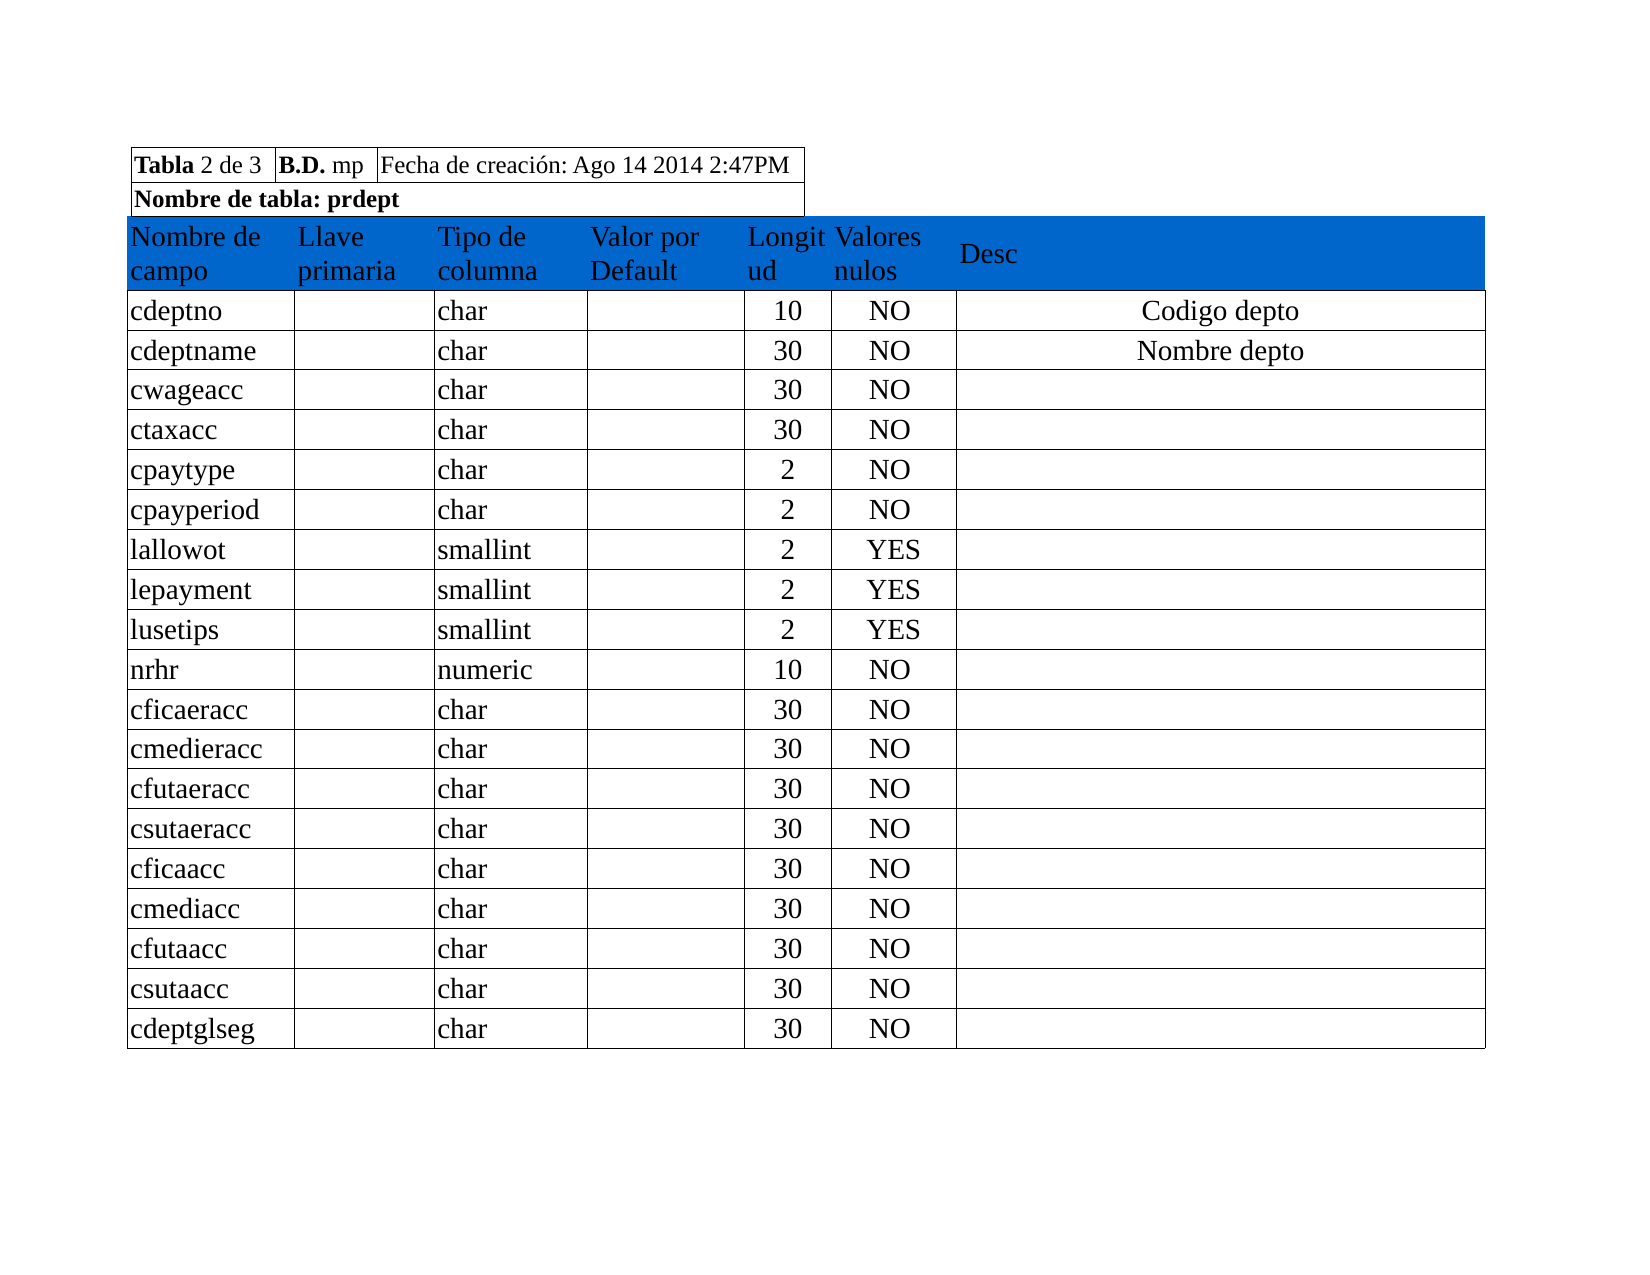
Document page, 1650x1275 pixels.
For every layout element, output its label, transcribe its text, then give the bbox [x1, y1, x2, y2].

table_cell [588, 809, 744, 848]
table_cell cpaytype [128, 450, 294, 489]
table_cell [588, 889, 744, 928]
table_cell 2 [745, 610, 831, 649]
table_cell [118, 968, 127, 1008]
table_cell 30 [745, 730, 831, 768]
table_header Tabla 2 de 3 [132, 148, 275, 182]
table_cell [295, 370, 434, 409]
table_cell [118, 848, 127, 888]
table_cell [118, 449, 127, 489]
table_cell [957, 650, 1485, 688]
table_cell NO [832, 370, 956, 409]
table_header Tipo de columna [434, 217, 587, 290]
table_cell char [435, 849, 587, 888]
table_cell [588, 331, 744, 369]
table_cell [295, 690, 434, 728]
table_cell 30 [745, 331, 831, 369]
table_header [118, 216, 127, 290]
table_cell lusetips [128, 610, 294, 649]
table_cell NO [832, 809, 956, 848]
table_cell char [435, 370, 587, 409]
table_cell cpayperiod [128, 490, 294, 529]
table_cell 10 [745, 291, 831, 329]
table_cell char [435, 450, 587, 489]
table_cell [118, 369, 127, 409]
table_cell 2 [745, 490, 831, 529]
table_header Valores nulos [831, 216, 956, 290]
table_cell [118, 729, 127, 768]
table_cell [588, 929, 744, 968]
table_cell NO [832, 929, 956, 968]
table_cell [118, 888, 127, 928]
table_cell [588, 730, 744, 768]
table_cell 30 [745, 849, 831, 888]
table_cell 2 [745, 450, 831, 489]
table_cell NO [832, 291, 956, 329]
table_cell [295, 530, 434, 569]
table_cell YES [832, 570, 956, 609]
table_cell cdeptglseg [128, 1009, 294, 1048]
table_header Longitud [744, 216, 831, 290]
table_cell NO [832, 331, 956, 369]
table_cell [118, 1008, 127, 1048]
table_cell csutaeracc [128, 809, 294, 848]
table_cell char [435, 331, 587, 369]
table_cell [118, 928, 127, 968]
table_cell [588, 969, 744, 1008]
table_cell cdeptname [128, 331, 294, 369]
table_cell char [435, 410, 587, 449]
table_cell [295, 291, 434, 329]
table_cell [118, 182, 131, 216]
table_cell 2 [745, 530, 831, 569]
table_header Valor por Default [587, 217, 744, 290]
table_cell NO [832, 650, 956, 688]
table_cell [118, 330, 127, 369]
table_cell [957, 570, 1485, 609]
table_cell [295, 331, 434, 369]
table_header B.D. mp [276, 148, 377, 182]
table_cell cmedieracc [128, 730, 294, 768]
table_cell [295, 650, 434, 688]
table_cell char [435, 730, 587, 768]
table_cell char [435, 1009, 587, 1048]
table_cell [588, 410, 744, 449]
table_cell smallint [435, 570, 587, 609]
table_cell [957, 1009, 1485, 1048]
table_cell [588, 570, 744, 609]
table_cell NO [832, 410, 956, 449]
table_cell [588, 849, 744, 888]
table_cell cfutaacc [128, 929, 294, 968]
table_cell [295, 490, 434, 529]
table_header Nombre de campo [127, 216, 294, 290]
table_cell [957, 809, 1485, 848]
table_cell Nombre depto [957, 331, 1485, 369]
table_cell [295, 450, 434, 489]
table_cell char [435, 690, 587, 728]
table_cell [957, 690, 1485, 728]
table_cell [957, 769, 1485, 808]
table_cell ctaxacc [128, 410, 294, 449]
table_cell csutaacc [128, 969, 294, 1008]
table_cell NO [832, 889, 956, 928]
table_cell 30 [745, 370, 831, 409]
table_cell [295, 610, 434, 649]
table_cell [957, 410, 1485, 449]
table_cell [588, 690, 744, 728]
table_header Desc [956, 216, 1485, 290]
table_cell [957, 610, 1485, 649]
table_cell [118, 529, 127, 569]
table_cell [588, 450, 744, 489]
table_cell cwageacc [128, 370, 294, 409]
table_cell [588, 490, 744, 529]
table_cell 30 [745, 969, 831, 1008]
table_cell [588, 610, 744, 649]
table_cell NO [832, 730, 956, 768]
table_cell [588, 769, 744, 808]
table_cell char [435, 291, 587, 329]
table_cell NO [832, 849, 956, 888]
table_cell NO [832, 969, 956, 1008]
table_cell [118, 290, 127, 329]
table_cell [295, 849, 434, 888]
table_cell cdeptno [128, 291, 294, 329]
table_cell smallint [435, 530, 587, 569]
table_cell 30 [745, 769, 831, 808]
table_cell numeric [435, 650, 587, 688]
table_cell [957, 370, 1485, 409]
table_cell Nombre de tabla: prdept [132, 183, 804, 216]
table_cell [295, 929, 434, 968]
table_cell [118, 409, 127, 449]
table_cell NO [832, 490, 956, 529]
table_cell 2 [745, 570, 831, 609]
table_cell [118, 808, 127, 848]
table_cell char [435, 769, 587, 808]
table_cell 30 [745, 809, 831, 848]
table_cell [588, 370, 744, 409]
table_cell [295, 809, 434, 848]
table_cell [295, 889, 434, 928]
table_cell [295, 570, 434, 609]
table_cell [588, 530, 744, 569]
table_cell cmediacc [128, 889, 294, 928]
table_cell lallowot [128, 530, 294, 569]
table_cell [957, 450, 1485, 489]
table_cell [118, 768, 127, 808]
table_cell [118, 649, 127, 688]
table_cell [295, 1009, 434, 1048]
table_cell [118, 489, 127, 529]
table_cell [295, 769, 434, 808]
table_cell [118, 689, 127, 728]
table_cell [957, 969, 1485, 1008]
table_cell [957, 530, 1485, 569]
table_cell [295, 410, 434, 449]
table_cell NO [832, 1009, 956, 1048]
table_cell 30 [745, 410, 831, 449]
table_cell [957, 730, 1485, 768]
table_cell [588, 650, 744, 688]
table_cell 30 [745, 889, 831, 928]
table_cell [118, 569, 127, 609]
table_cell smallint [435, 610, 587, 649]
table_cell NO [832, 690, 956, 728]
table_cell [957, 929, 1485, 968]
table_cell nrhr [128, 650, 294, 688]
table_cell YES [832, 610, 956, 649]
table_cell 30 [745, 929, 831, 968]
table_cell cficaacc [128, 849, 294, 888]
table_header Llave primaria [294, 217, 434, 290]
table_cell cficaeracc [128, 690, 294, 728]
table_cell char [435, 490, 587, 529]
table_cell lepayment [128, 570, 294, 609]
table_cell 10 [745, 650, 831, 688]
table_cell [588, 1009, 744, 1048]
table_cell [118, 609, 127, 649]
table_cell Codigo depto [957, 291, 1485, 329]
table_cell [957, 849, 1485, 888]
table_cell 30 [745, 1009, 831, 1048]
table_cell NO [832, 769, 956, 808]
table_cell YES [832, 530, 956, 569]
table_cell char [435, 889, 587, 928]
table_header [118, 147, 131, 182]
table_cell char [435, 929, 587, 968]
table_cell [588, 291, 744, 329]
table_cell char [435, 809, 587, 848]
table_cell NO [832, 450, 956, 489]
table_cell char [435, 969, 587, 1008]
table_cell cfutaeracc [128, 769, 294, 808]
table_cell [957, 490, 1485, 529]
table_cell [295, 969, 434, 1008]
table_cell [957, 889, 1485, 928]
table_cell 30 [745, 690, 831, 728]
table_header Fecha de creación: Ago 14 2014 2:47PM [378, 148, 804, 182]
table_cell [295, 730, 434, 768]
